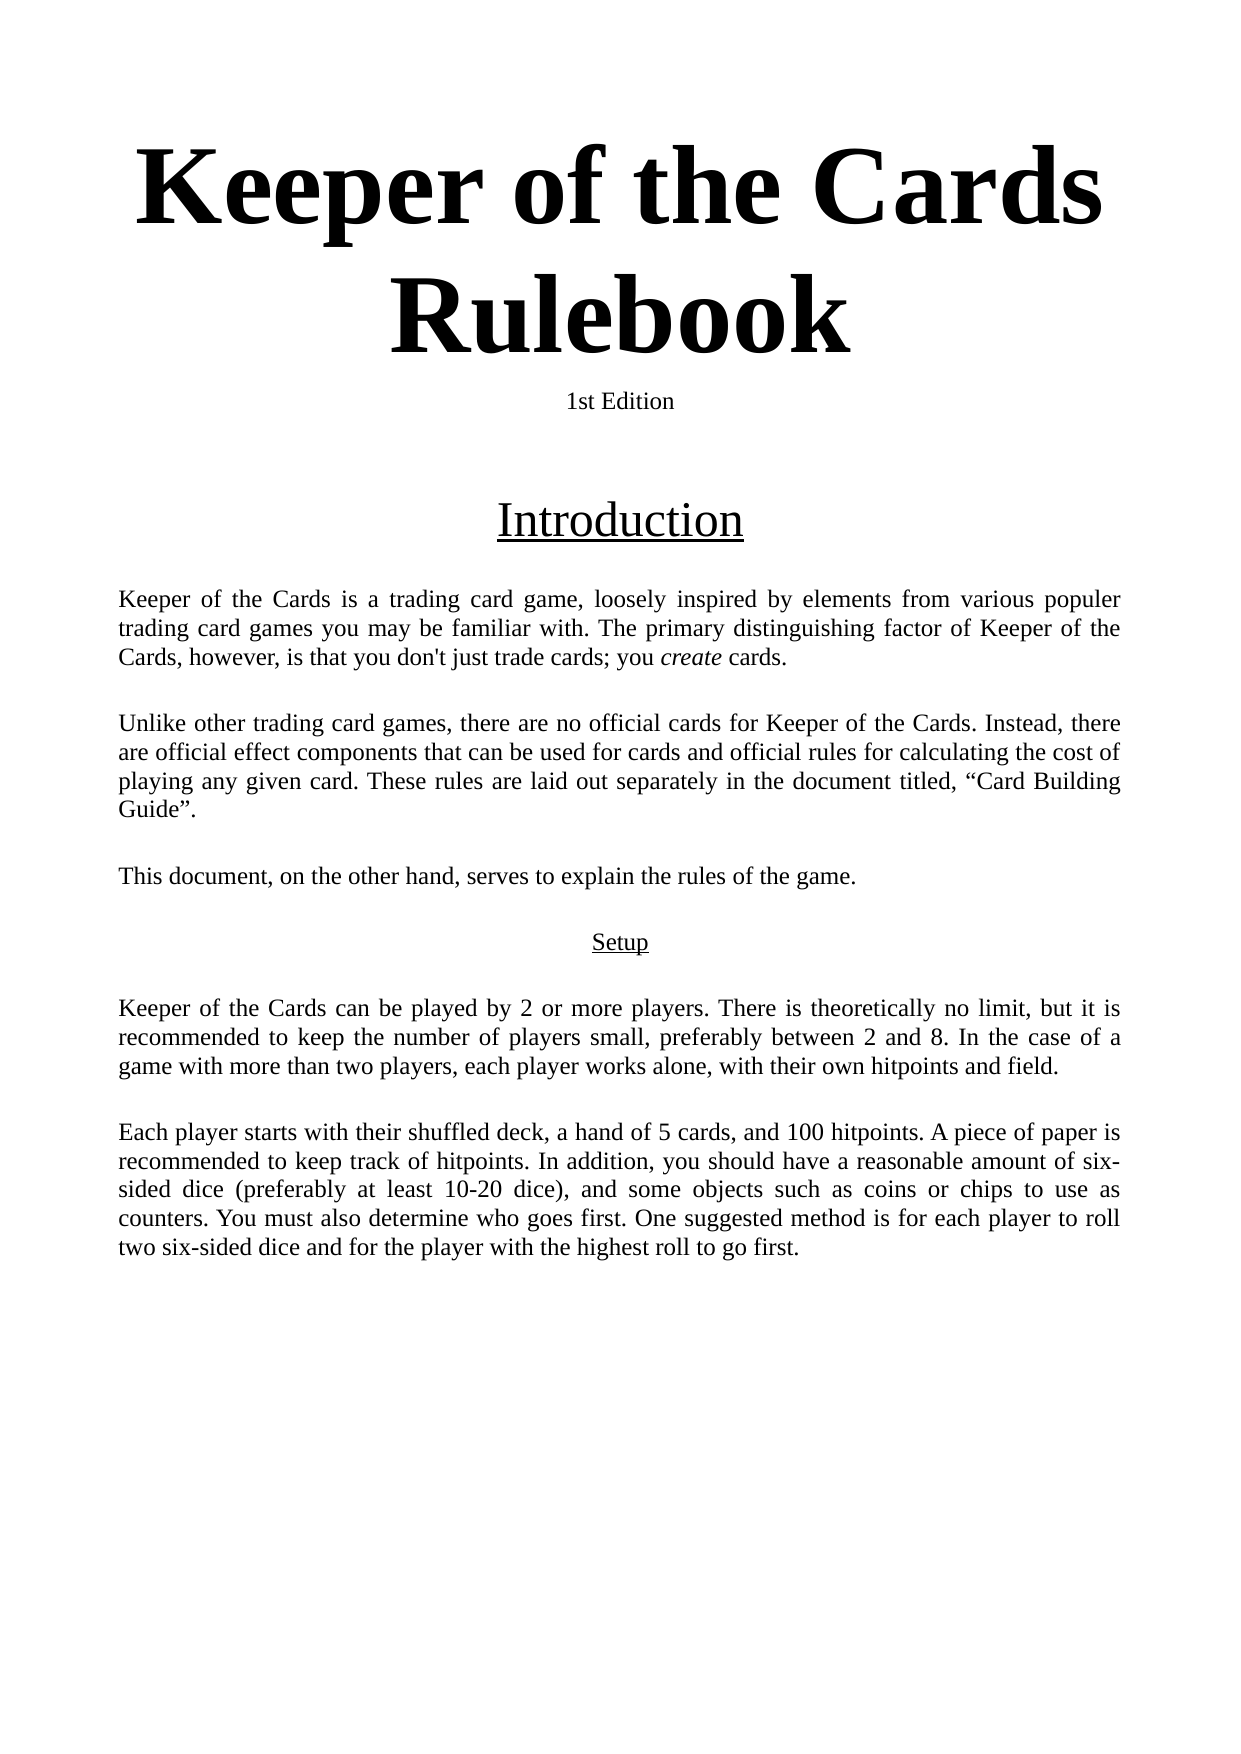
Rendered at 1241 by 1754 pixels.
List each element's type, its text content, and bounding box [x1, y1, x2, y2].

text Setup [118, 927, 1122, 956]
text Keeper of the Cards is a trading card game, loosely inspired by elements from various populer trading card games you may be familiar with. The primary distinguishing factor of Keeper of the Cards, however, is that you don't just trade cards; you create cards. [118, 584, 1122, 671]
text This document, on the other hand, serves to explain the rules of the game. [118, 861, 1122, 889]
text Keeper of the Cards Rulebook [118, 118, 1122, 377]
text Introduction [118, 489, 1122, 547]
text Each player starts with their shuffled deck, a hand of 5 cards, and 100 hitpoints. A piece of paper is recommended to keep track of hitpoints. In addition, you should have a reasonable amount of six-sided dice (preferably at least 10-20 dice), and some objects such as coins or chips to use as counters. You must also determine who goes first. One suggested method is for each player to roll two six-sided dice and for the player with the highest roll to go first. [118, 1117, 1122, 1261]
text Unlike other trading card games, there are no official cards for Keeper of the Cards. Instead, there are official effect components that can be used for cards and official rules for calculating the cost of playing any given card. These rules are laid out separately in the document titled, “Card Building Guide”. [118, 708, 1122, 823]
text Keeper of the Cards can be played by 2 or more players. There is theoretically no limit, but it is recommended to keep the number of players small, preferably between 2 and 8. In the case of a game with more than two players, each player works alone, with their own hitpoints and field. [118, 993, 1122, 1079]
text 1st Edition [118, 386, 1122, 414]
